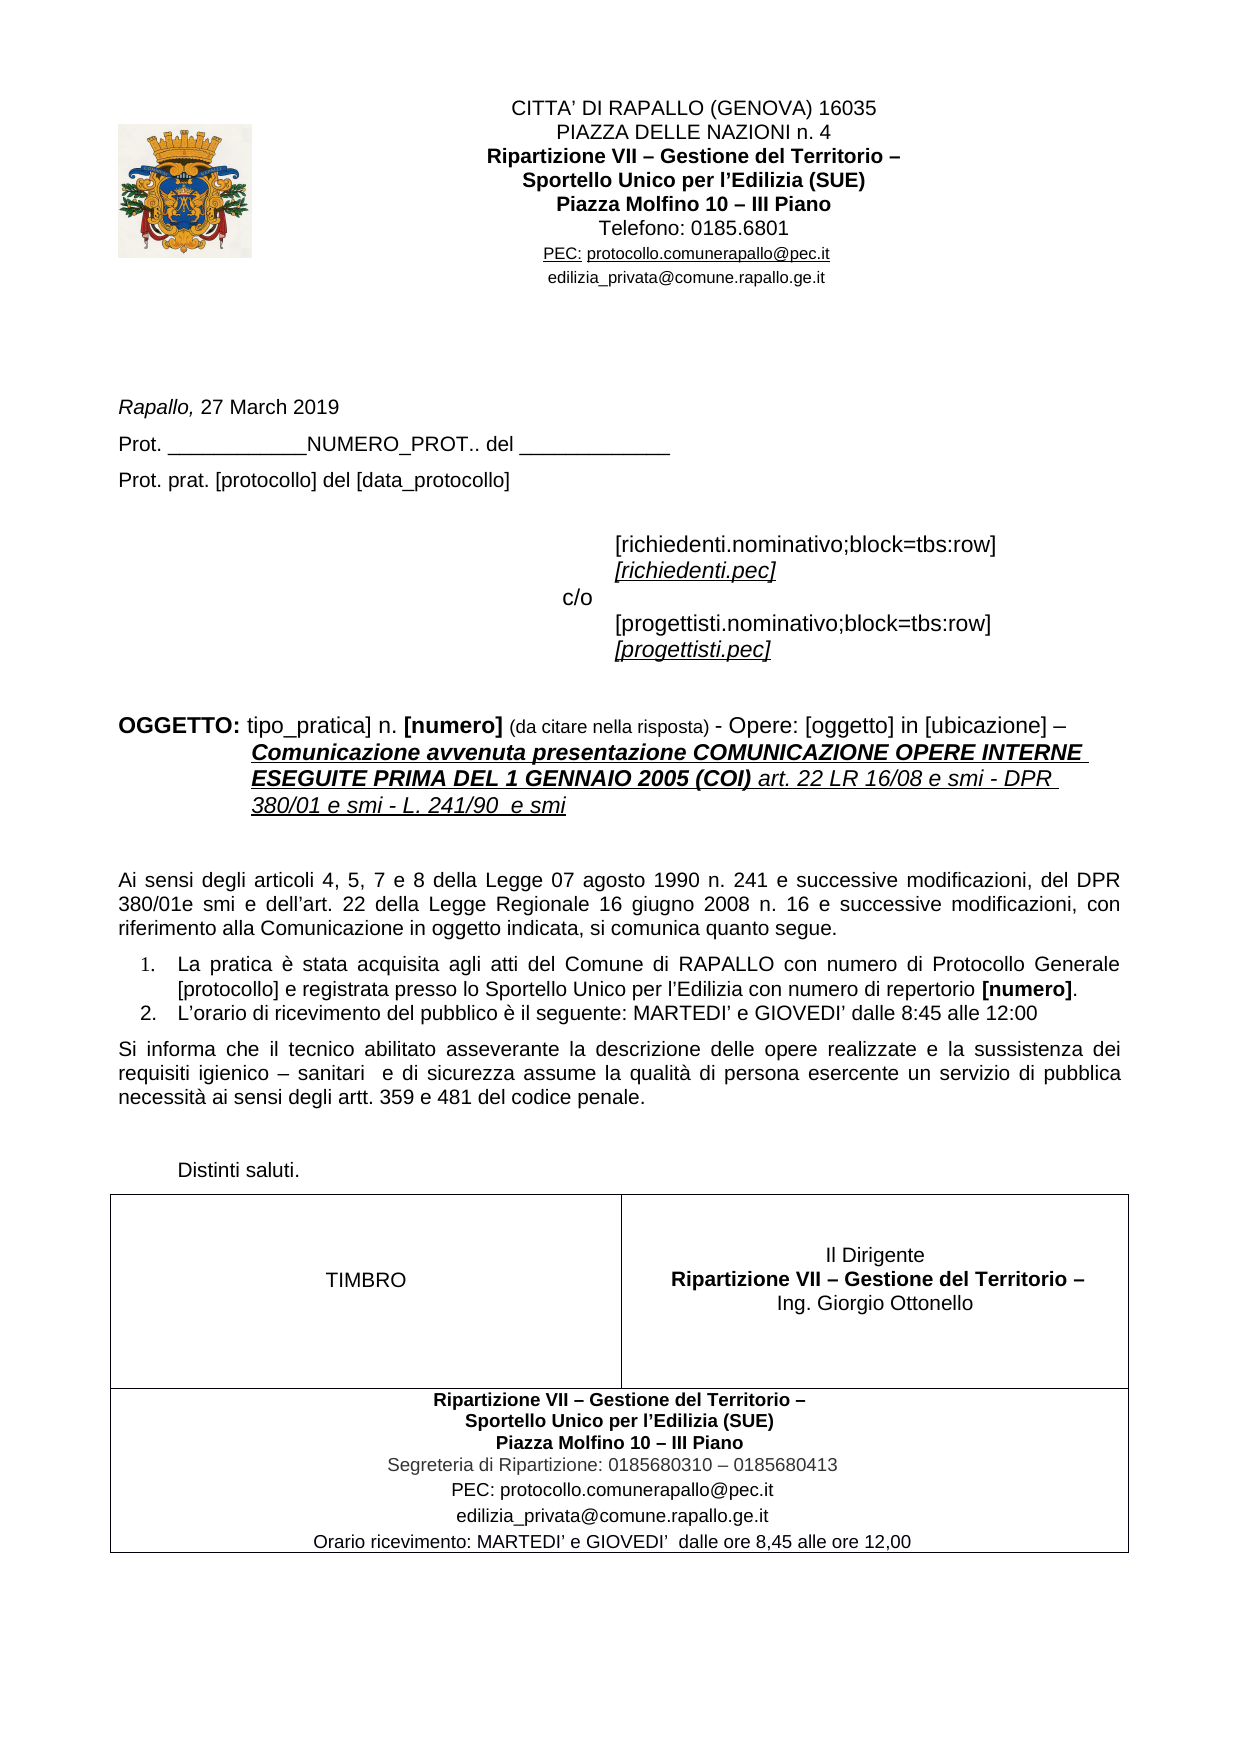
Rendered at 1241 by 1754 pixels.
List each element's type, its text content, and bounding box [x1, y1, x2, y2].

text Rapallo, 27 March 2019 [118, 395, 1122, 419]
table_cell [107, 531, 604, 583]
picture [118, 124, 252, 258]
text Prot. prat. [protocollo] del [data_protocollo] [118, 468, 1122, 492]
list Distinti saluti. [177, 1158, 1122, 1182]
text Si informa che il tecnico abilitato asseverante la descrizione delle opere realizzate e la sussistenza dei requisiti igienico – sanitari e di sicurezza assume la qualità di persona esercente un servizio di pubblica necessità ai sensi degli artt. 359 e 481 del codice penale. [118, 1037, 1122, 1109]
list La pratica è stata acquisita agli atti del Comune di RAPALLO con numero di Protocollo Generale [protocollo] e registrata presso lo Sportello Unico per l’Edilizia con numero di repertorio [numero]. [140, 952, 1122, 1000]
table_header [604, 504, 1101, 531]
table_header [107, 504, 604, 531]
table_cell [richiedenti.nominativo;block=tbs:row] [richiedenti.pec] [604, 531, 1101, 583]
text Ai sensi degli articoli 4, 5, 7 e 8 della Legge 07 agosto 1990 n. 241 e successive modificazioni, del DPR 380/01e smi e dell’art. 22 della Legge Regionale 16 giugno 2008 n. 16 e successive modificazioni, con riferimento alla Comunicazione in oggetto indicata, si comunica quanto segue. [118, 868, 1122, 940]
table_cell Ripartizione VII – Gestione del Territorio – Sportello Unico per l’Edilizia (SUE) Piazza Molfino 10 – III Piano Segreteria di Ripartizione: 0185680310 – 0185680413 PEC: protocollo.comunerapallo@pec.it edilizia_privata@comune.rapallo.ge.it Orario ricevimento: MARTEDI’ e GIOVEDI’ dalle ore 8,45 alle ore 12,00 [111, 1389, 1128, 1552]
table_cell [107, 610, 604, 662]
list L’orario di ricevimento del pubblico è il seguente: MARTEDI’ e GIOVEDI’ dalle 8:45 alle 12:00 [140, 1000, 1122, 1024]
text Prot. ____________NUMERO_PROT.. del _____________ [118, 431, 1122, 455]
table_cell [604, 584, 1101, 610]
table_cell c/o [107, 584, 604, 610]
text OGGETTO: tipo_pratica] n. [numero] (da citare nella risposta) - Opere: [oggetto] in [ubicazione] – Comunicazione avvenuta presentazione COMUNICAZIONE OPERE INTERNE ESEGUITE PRIMA DEL 1 GENNAIO 2005 (COI) art. 22 LR 16/08 e smi - DPR 380/01 e smi - L. 241/90 e smi [118, 712, 1122, 818]
table_header TIMBRO [111, 1195, 621, 1388]
table_header Il Dirigente Ripartizione VII – Gestione del Territorio – Ing. Giorgio Ottonello [622, 1195, 1128, 1388]
table_cell [progettisti.nominativo;block=tbs:row] [progettisti.pec] [604, 610, 1101, 662]
